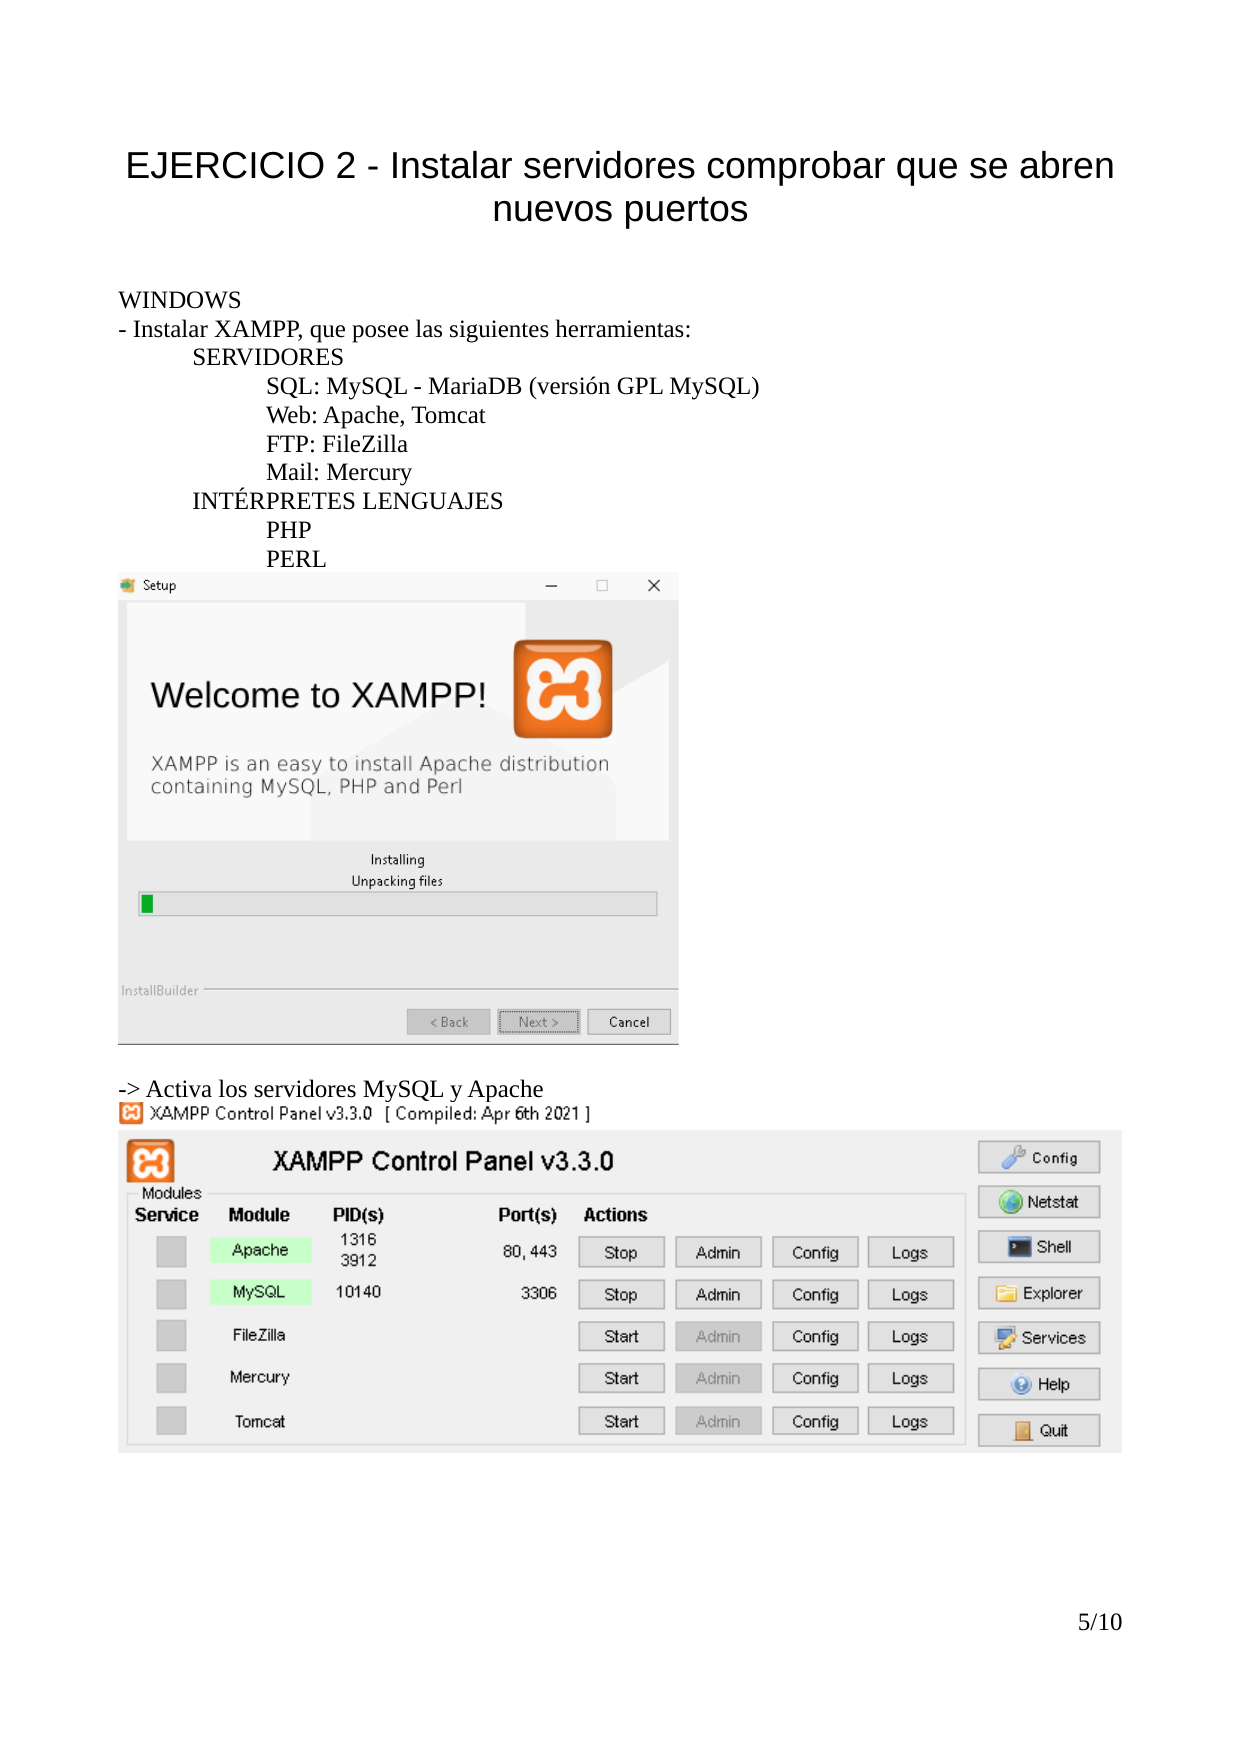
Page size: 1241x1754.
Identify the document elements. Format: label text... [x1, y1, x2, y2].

text Web: Apache, Tomcat [118, 400, 1122, 429]
text INTÉRPRETES LENGUAJES [118, 486, 1122, 515]
text SERVIDORES [118, 342, 1122, 371]
text PHP [118, 515, 1122, 544]
text SQL: MySQL - MariaDB (versión GPL MySQL) [118, 371, 1122, 400]
text FTP: FileZilla [118, 429, 1122, 457]
text -> Activa los servidores MySQL y Apache [118, 1074, 1122, 1102]
text PERL [118, 544, 1122, 572]
text WINDOWS [118, 285, 1122, 314]
subtitle EJERCICIO 2 - Instalar servidores comprobar que se abren nuevos puertos [118, 143, 1122, 229]
picture [118, 572, 679, 1045]
picture [118, 1102, 1123, 1453]
text Mail: Mercury [118, 457, 1122, 486]
text - Instalar XAMPP, que posee las siguientes herramientas: [118, 314, 1122, 342]
